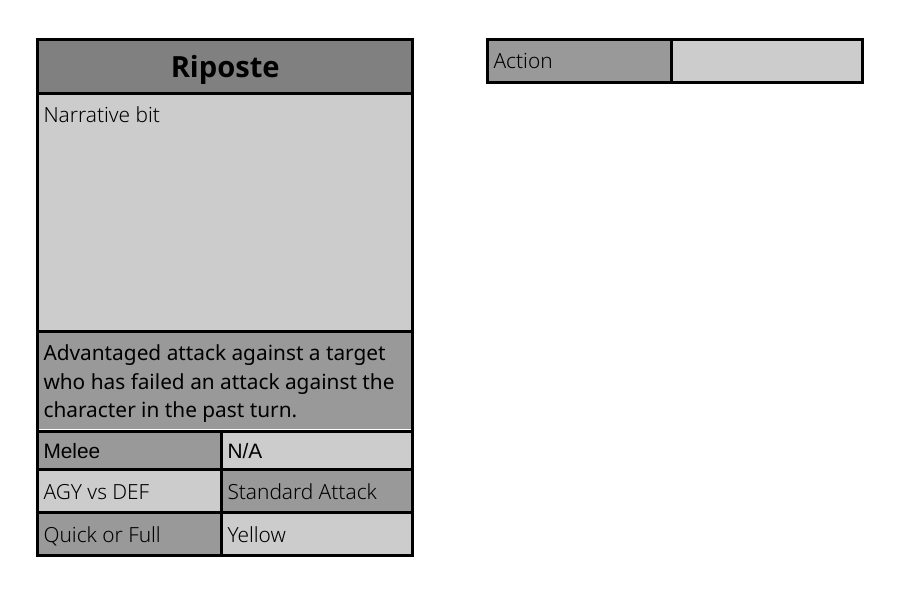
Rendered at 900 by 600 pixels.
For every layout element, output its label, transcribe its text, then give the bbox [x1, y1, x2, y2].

table_cell Melee [39, 433, 220, 468]
table_cell Yellow [223, 514, 411, 554]
table_cell N/A [223, 433, 411, 468]
table_cell AGY vs DEF [39, 471, 220, 511]
table_cell Quick or Full [39, 514, 220, 554]
table_cell Standard Attack [223, 471, 411, 511]
table_cell Action [489, 41, 670, 81]
table_header Riposte [39, 41, 411, 92]
table_cell Advantaged attack against a target who has failed an attack against the character in the past turn. [39, 333, 411, 429]
table_cell Narrative bit [39, 95, 411, 330]
table_cell [673, 41, 861, 81]
